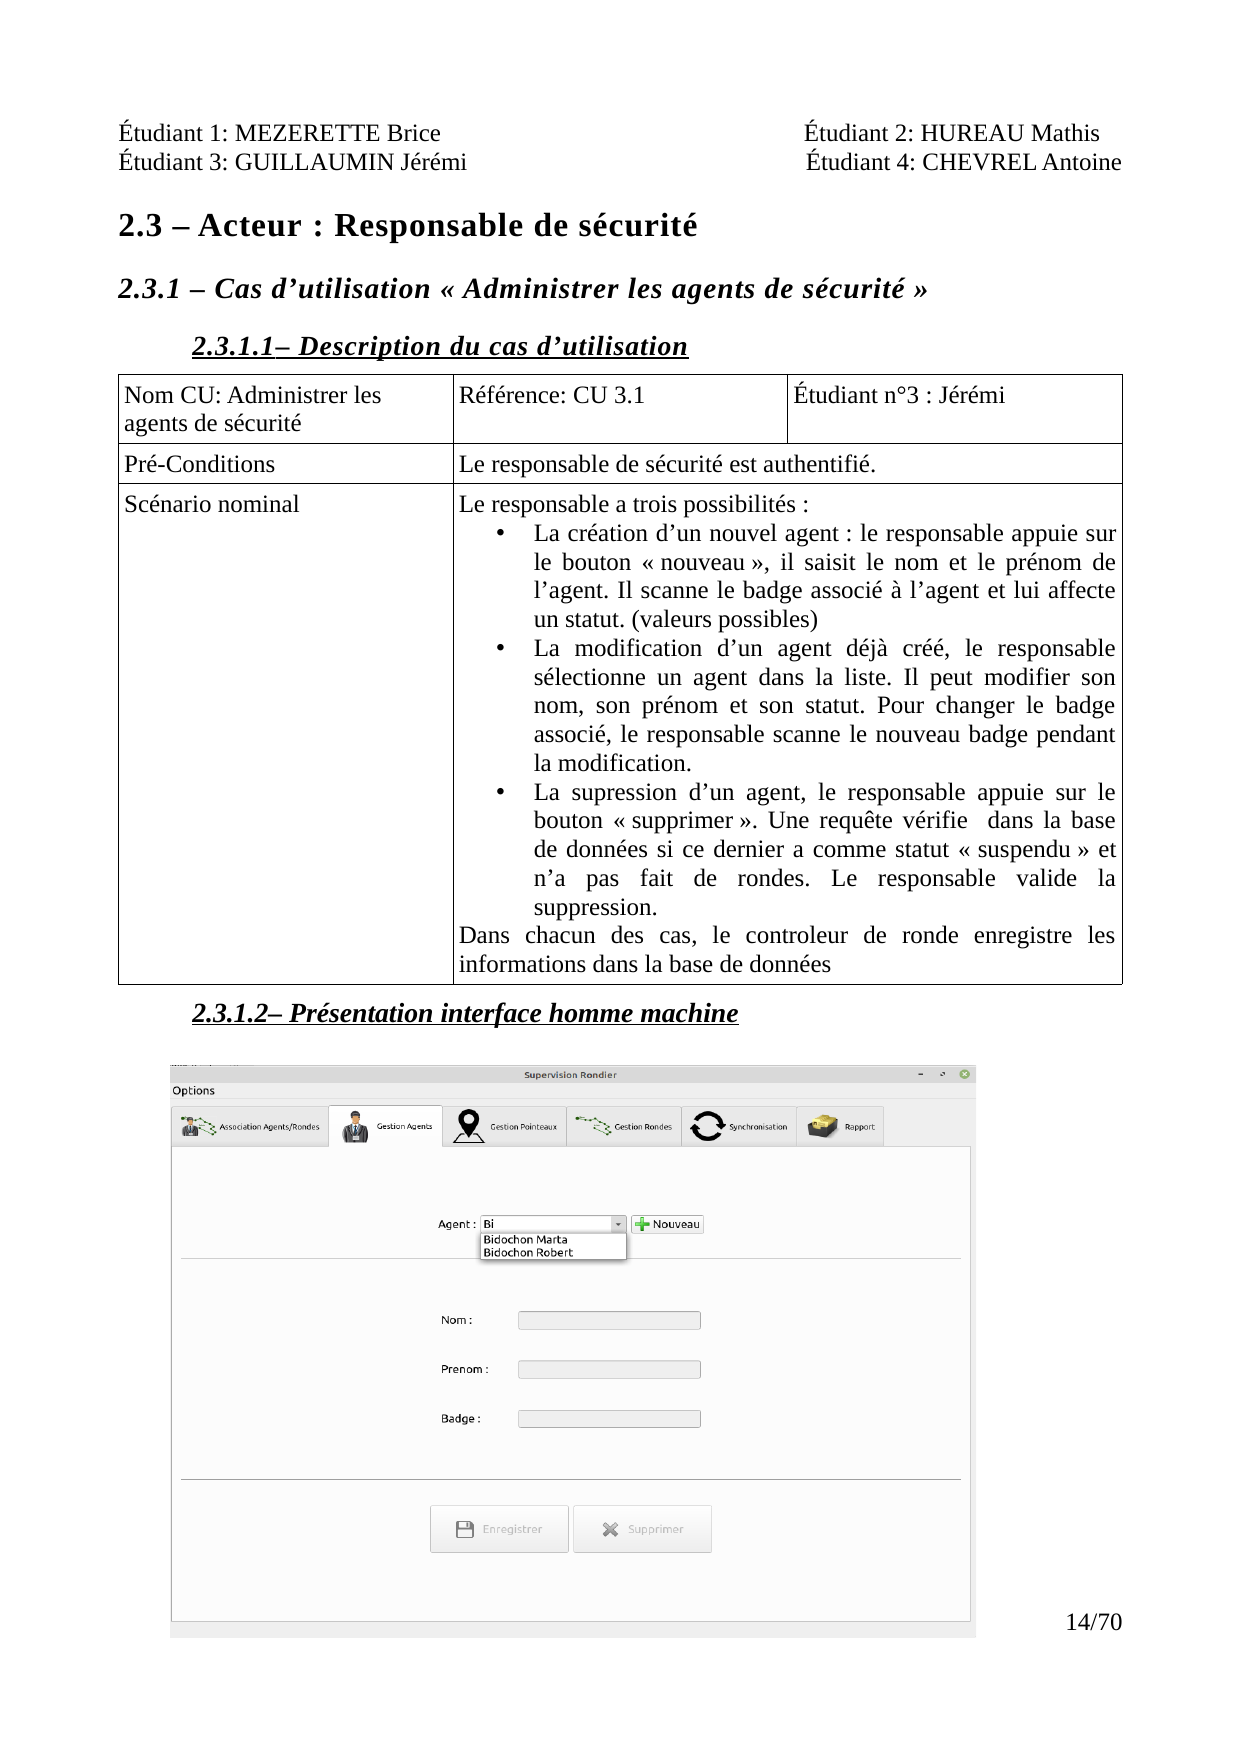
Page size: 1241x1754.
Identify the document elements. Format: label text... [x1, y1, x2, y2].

picture [170, 1065, 977, 1638]
subtitle 2.3.1.1– Description du cas d’utilisation [118, 329, 1122, 361]
subtitle 2.3.1 – Cas d’utilisation « Administrer les agents de sécurité » [118, 271, 1122, 304]
table_cell Le responsable a trois possibilités : La création d’un nouvel agent : le responsable appuie sur le bouton « nouveau », il saisit le nom et le prénom de l’agent. Il scanne le badge associé à l’agent et lui affecte un statut. (valeurs possibles) La modification d’un agent déjà créé, le responsable sélectionne un agent dans la liste. Il peut modifier son nom, son prénom et son statut. Pour changer le badge associé, le responsable scanne le nouveau badge pendant la modification. La supression d’un agent, le responsable appuie sur le bouton « supprimer ». Une requête vérifie dans la base de données si ce dernier a comme statut « suspendu » et n’a pas fait de rondes. Le responsable valide la suppression. Dans chacun des cas, le controleur de ronde enregistre les informations dans la base de données [454, 484, 1122, 984]
table_cell Le responsable de sécurité est authentifié. [454, 444, 1122, 483]
subtitle 2.3.1.2– Présentation interface homme machine [118, 996, 1122, 1028]
table_header Étudiant n°3 : Jérémi [788, 375, 1122, 443]
subtitle 2.3 – Acteur : Responsable de sécurité [118, 205, 1122, 244]
table_header Référence: CU 3.1 [454, 375, 787, 443]
table_cell Pré-Conditions [119, 444, 453, 483]
table_cell Scénario nominal [119, 484, 453, 984]
table_header Nom CU: Administrer les agents de sécurité [119, 375, 453, 443]
